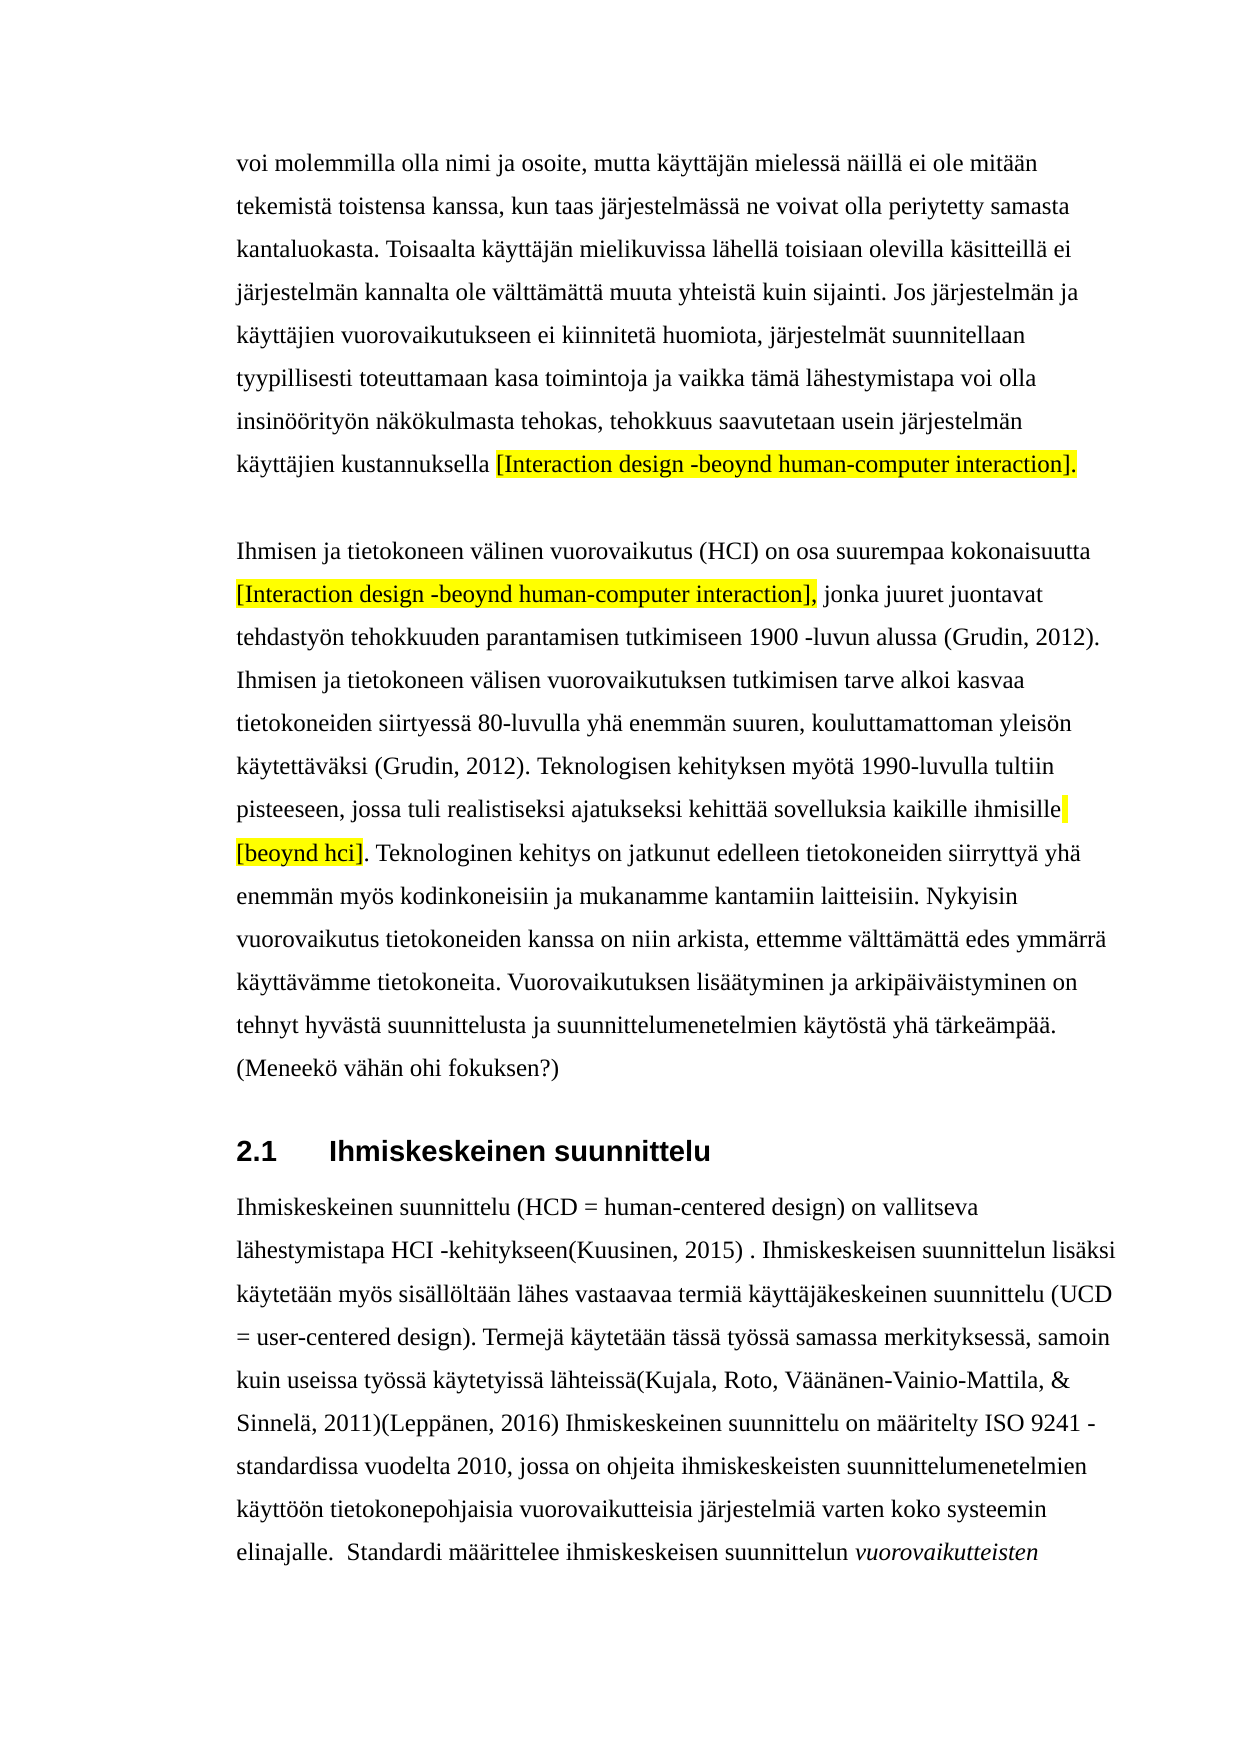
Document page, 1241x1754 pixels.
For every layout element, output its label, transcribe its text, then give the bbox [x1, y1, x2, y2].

text voi molemmilla olla nimi ja osoite, mutta käyttäjän mielessä näillä ei ole mitään tekemistä toistensa kanssa, kun taas järjestelmässä ne voivat olla periytetty samasta kantaluokasta. Toisaalta käyttäjän mielikuvissa lähellä toisiaan olevilla käsitteillä ei järjestelmän kannalta ole välttämättä muuta yhteistä kuin sijainti. Jos järjestelmän ja käyttäjien vuorovaikutukseen ei kiinnitetä huomiota, järjestelmät suunnitellaan tyypillisesti toteuttamaan kasa toimintoja ja vaikka tämä lähestymistapa voi olla insinöörityön näkökulmasta tehokas, tehokkuus saavutetaan usein järjestelmän käyttäjien kustannuksella [Interaction design -beoynd human-computer interaction]. [236, 148, 1122, 478]
subtitle Ihmiskeskeinen suunnittelu [236, 1134, 1122, 1168]
text Ihmisen ja tietokoneen välinen vuorovaikutus (HCI) on osa suurempaa kokonaisuutta [Interaction design -beoynd human-computer interaction], jonka juuret juontavat tehdastyön tehokkuuden parantamisen tutkimiseen 1900 -luvun alussa (Grudin, 2012)⁠. Ihmisen ja tietokoneen välisen vuorovaikutuksen tutkimisen tarve alkoi kasvaa tietokoneiden siirtyessä 80-luvulla yhä enemmän suuren, kouluttamattoman yleisön käytettäväksi (Grudin, 2012)⁠. Teknologisen kehityksen myötä 1990-luvulla tultiin pisteeseen, jossa tuli realistiseksi ajatukseksi kehittää sovelluksia kaikille ihmisille [beoynd hci]. Teknologinen kehitys on jatkunut edelleen tietokoneiden siirryttyä yhä enemmän myös kodinkoneisiin ja mukanamme kantamiin laitteisiin. Nykyisin vuorovaikutus tietokoneiden kanssa on niin arkista, ettemme välttämättä edes ymmärrä käyttävämme tietokoneita. Vuorovaikutuksen lisäätyminen ja arkipäiväistyminen on tehnyt hyvästä suunnittelusta ja suunnittelumenetelmien käytöstä yhä tärkeämpää. (Meneekö vähän ohi fokuksen?) [236, 536, 1122, 1082]
text Ihmiskeskeinen suunnittelu (HCD = human-centered design) on vallitseva lähestymistapa HCI -kehitykseen(Kuusinen, 2015)⁠ . Ihmiskeskeisen suunnittelun lisäksi käytetään myös sisällöltään lähes vastaavaa termiä käyttäjäkeskeinen suunnittelu (UCD = user-centered design). Termejä käytetään tässä työssä samassa merkityksessä, samoin kuin useissa työssä käytetyissä lähteissä(Kujala, Roto, Väänänen-Vainio-Mattila, & Sinnelä, 2011)⁠(Leppänen, 2016)⁠ Ihmiskeskeinen suunnittelu on määritelty ISO 9241 -standardissa vuodelta 2010, jossa on ohjeita ihmiskeskeisten suunnittelumenetelmien käyttöön tietokonepohjaisia vuorovaikutteisia järjestelmiä varten koko systeemin elinajalle. Standardi määrittelee ihmiskeskeisen suunnittelun vuorovaikutteisten [236, 1192, 1122, 1566]
